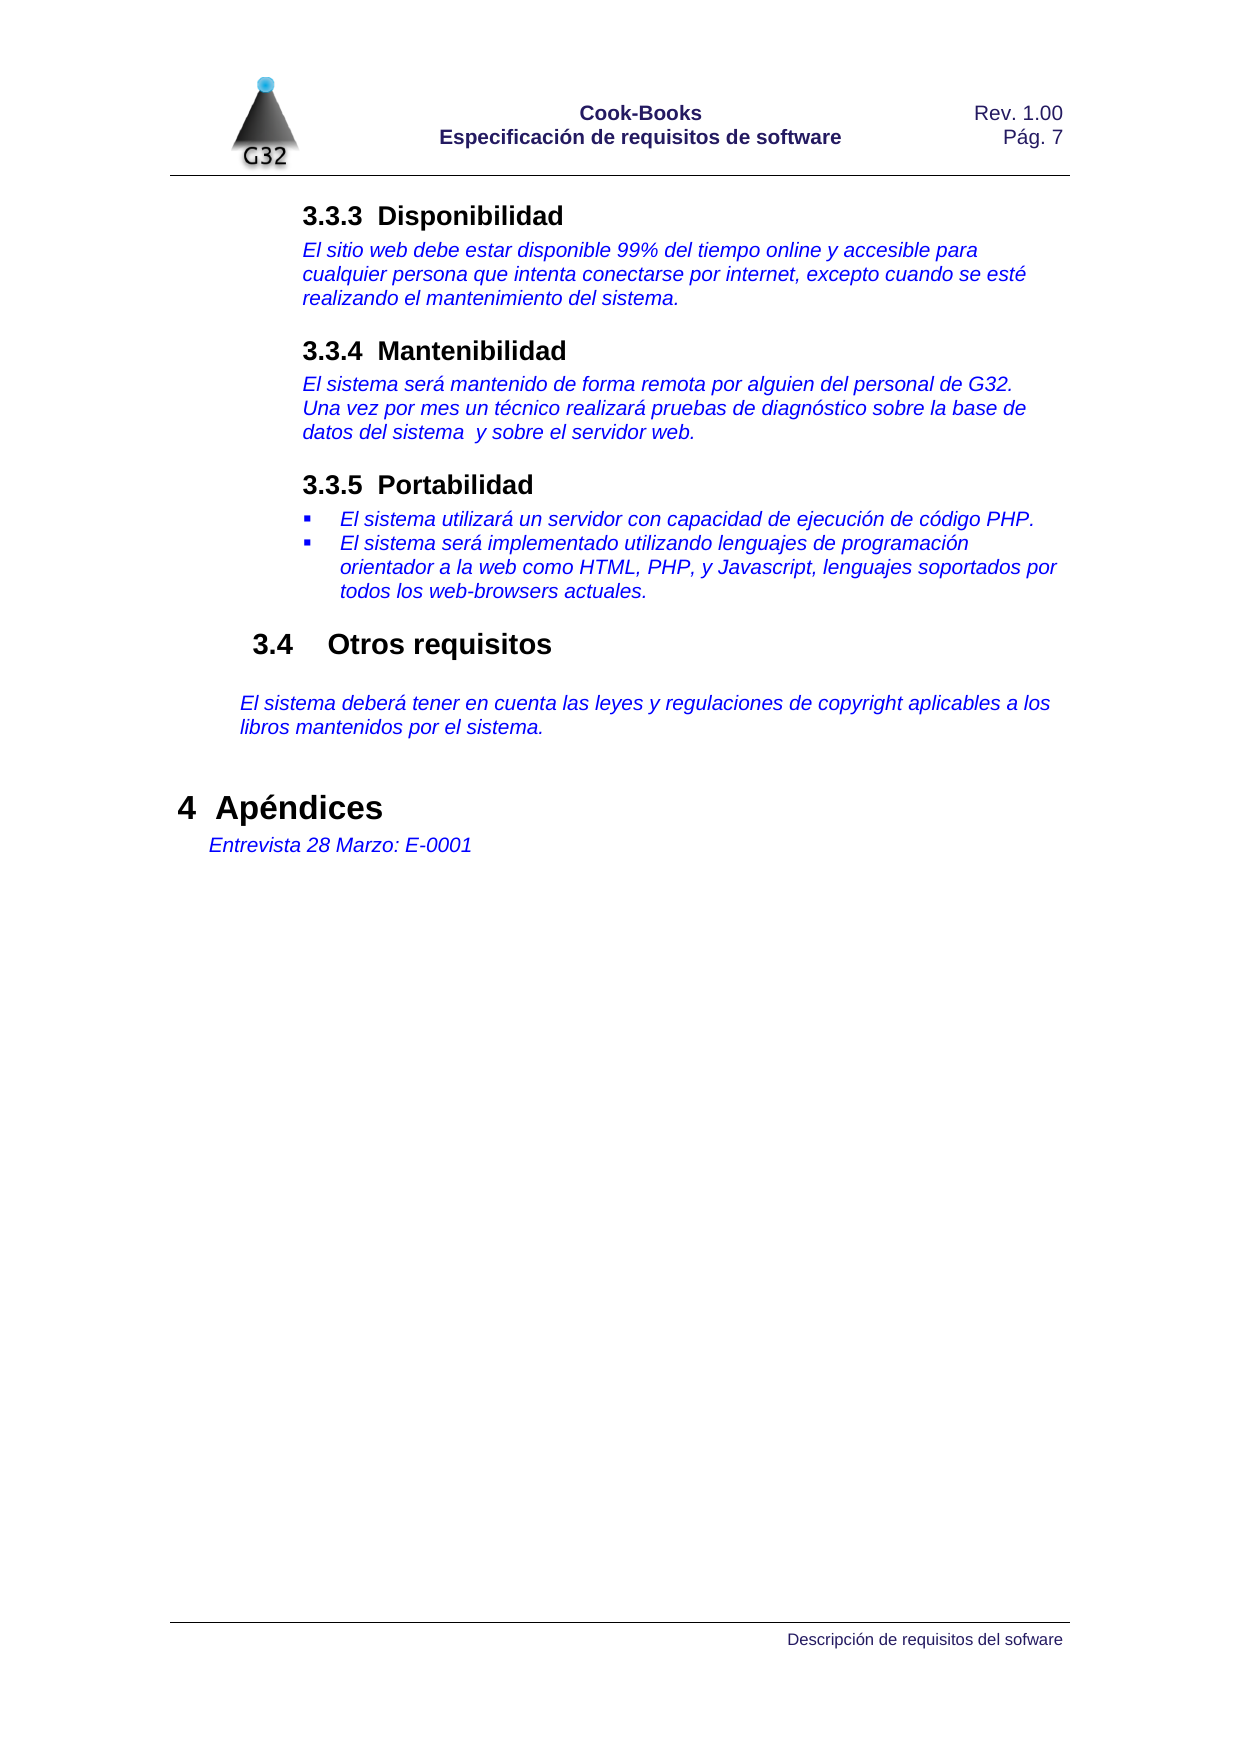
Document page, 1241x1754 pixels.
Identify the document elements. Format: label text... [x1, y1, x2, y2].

subtitle Mantenibilidad [302, 334, 1063, 366]
picture [216, 77, 314, 174]
text Una vez por mes un técnico realizará pruebas de diagnóstico sobre la base de datos del sistema y sobre el servidor web. [302, 396, 1063, 444]
list El sistema utilizará un servidor con capacidad de ejecución de código PHP. [302, 506, 1063, 530]
text El sistema deberá tener en cuenta las leyes y regulaciones de copyright aplicables a los libros mantenidos por el sistema. [240, 691, 1063, 739]
text El sitio web debe estar disponible 99% del tiempo online y accesible para cualquier persona que intenta conectarse por internet, excepto cuando se esté realizando el mantenimiento del sistema. [302, 238, 1063, 309]
subtitle Portabilidad [302, 469, 1063, 500]
subtitle Apéndices [177, 788, 1063, 826]
text El sistema será mantenido de forma remota por alguien del personal de G32. [302, 372, 1063, 396]
text Entrevista 28 Marzo: E-0001 [208, 833, 1063, 857]
subtitle Otros requisitos [252, 627, 1063, 661]
subtitle Disponibilidad [302, 200, 1063, 231]
list El sistema será implementado utilizando lenguajes de programación orientador a la web como HTML, PHP, y Javascript, lenguajes soportados por todos los web-browsers actuales. [302, 530, 1063, 602]
